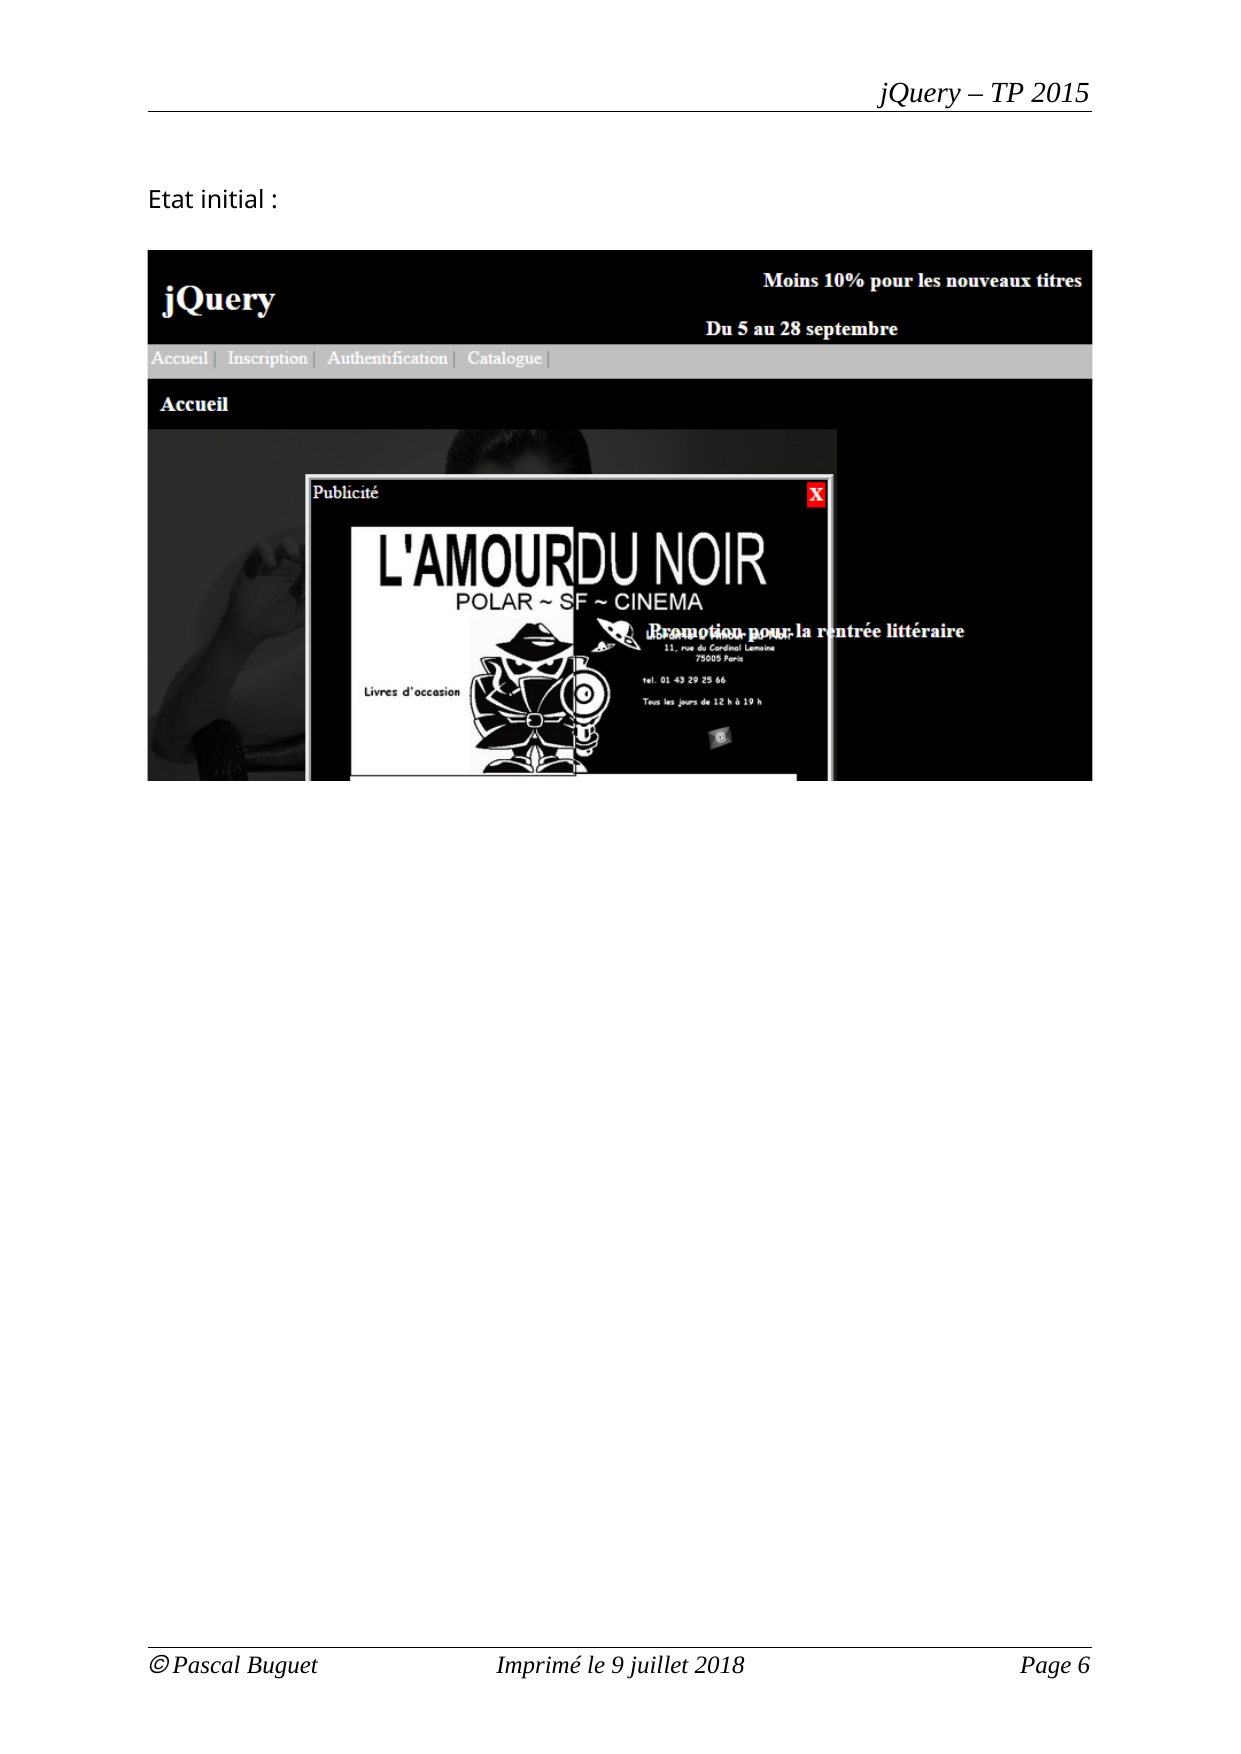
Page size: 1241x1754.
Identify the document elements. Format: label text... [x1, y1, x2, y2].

text Etat initial : [148, 182, 1092, 216]
picture [147, 250, 1093, 781]
